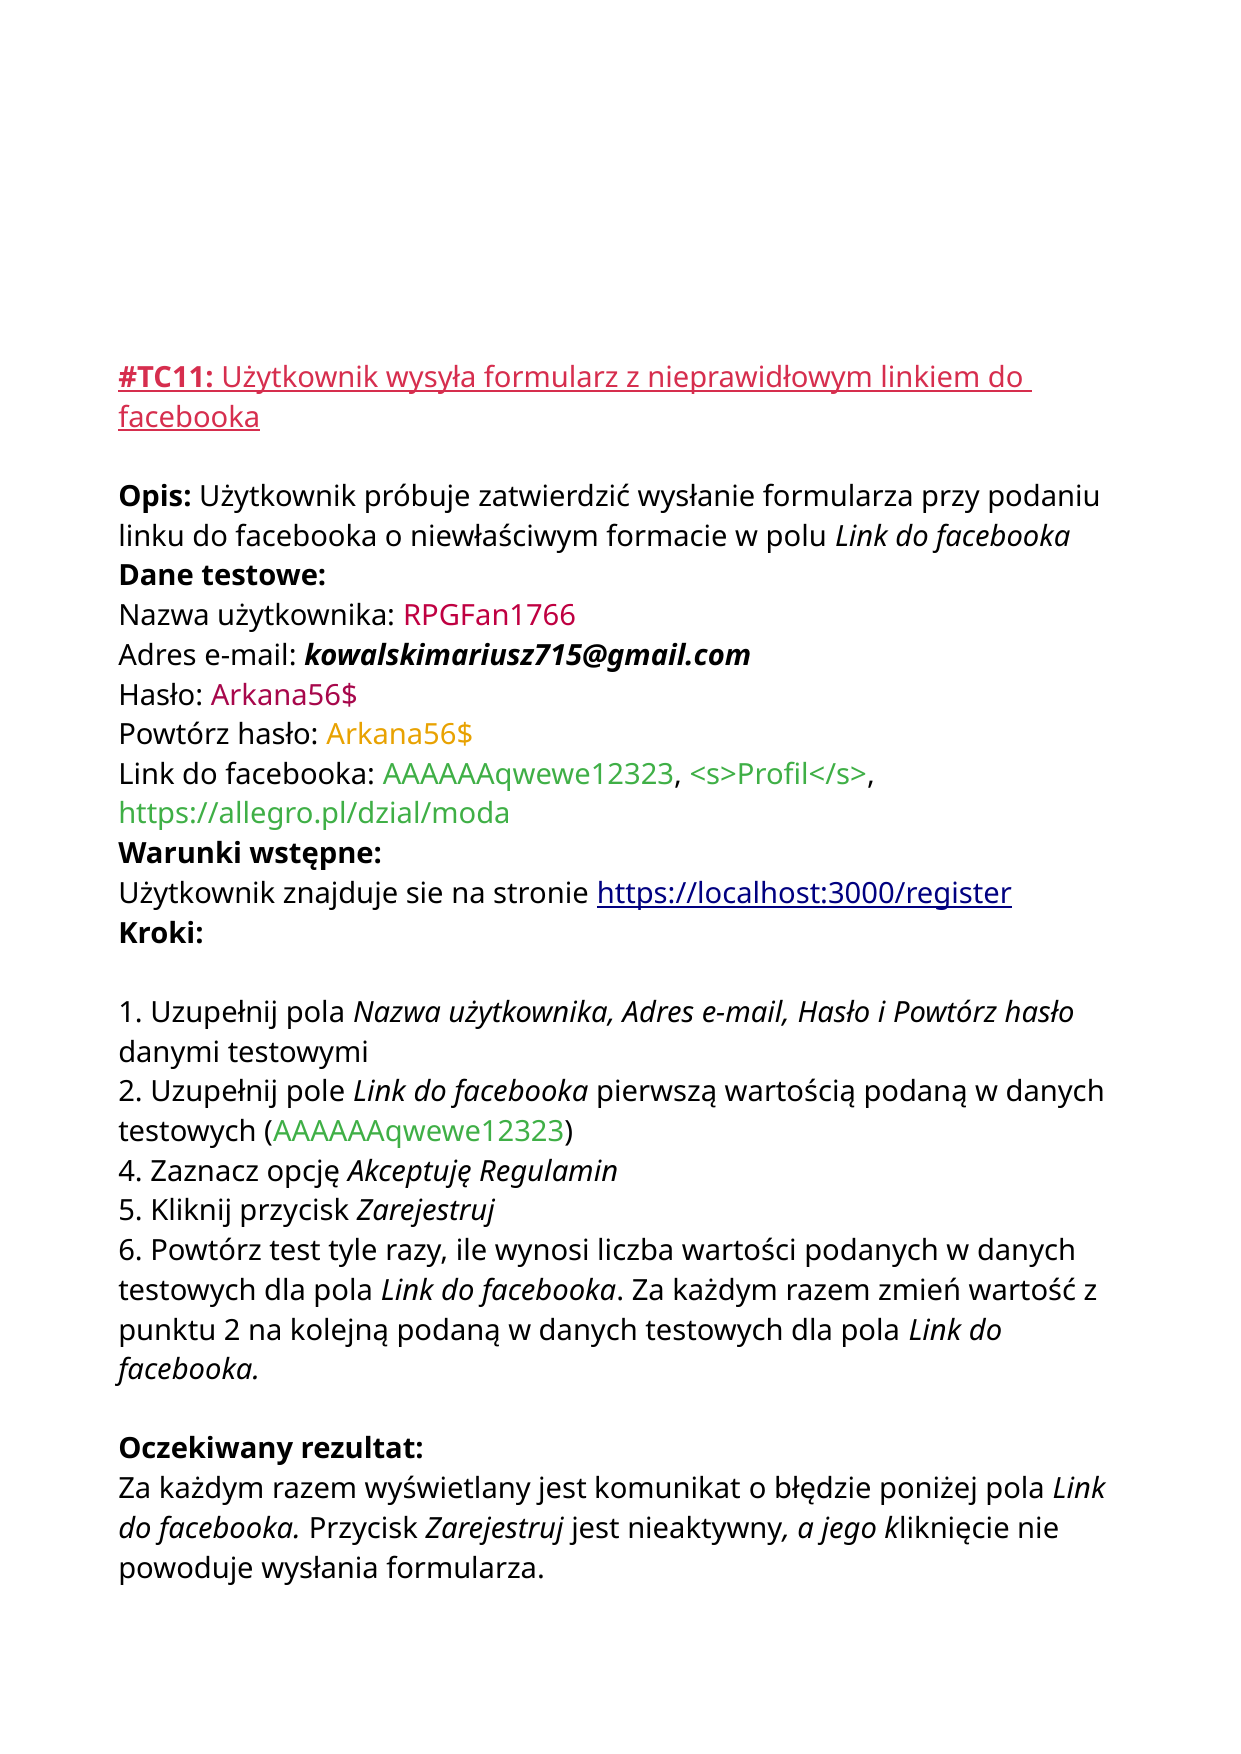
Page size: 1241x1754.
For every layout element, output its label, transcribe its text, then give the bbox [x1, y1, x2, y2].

text 5. Kliknij przycisk Zarejestruj [118, 1190, 1122, 1229]
text Powtórz hasło: Arkana56$ [118, 713, 1122, 753]
text 1. Uzupełnij pola Nazwa użytkownika, Adres e-mail, Hasło i Powtórz hasło danymi testowymi [118, 991, 1122, 1071]
text Hasło: Arkana56$ [118, 674, 1122, 713]
text Nazwa użytkownika: RPGFan1766 [118, 594, 1122, 634]
text Warunki wstępne: [118, 832, 1122, 872]
text 2. Uzupełnij pole Link do facebooka pierwszą wartością podaną w danych testowych (AAAAAAqwewe12323) [118, 1071, 1122, 1150]
text 6. Powtórz test tyle razy, ile wynosi liczba wartości podanych w danych testowych dla pola Link do facebooka. Za każdym razem zmień wartość z punktu 2 na kolejną podaną w danych testowych dla pola Link do facebooka. [118, 1229, 1122, 1388]
text Opis: Użytkownik próbuje zatwierdzić wysłanie formularza przy podaniu linku do facebooka o niewłaściwym formacie w polu Link do facebooka [118, 475, 1122, 555]
text 4. Zaznacz opcję Akceptuję Regulamin [118, 1150, 1122, 1190]
text Za każdym razem wyświetlany jest komunikat o błędzie poniżej pola Link do facebooka. Przycisk Zarejestruj jest nieaktywny, a jego kliknięcie nie powoduje wysłania formularza. [118, 1467, 1122, 1587]
text Kroki: [118, 912, 1122, 952]
text Użytkownik znajduje sie na stronie https://localhost:3000/register [118, 872, 1122, 912]
text #TC11: Użytkownik wysyła formularz z nieprawidłowym linkiem do facebooka [118, 356, 1122, 436]
text Adres e-mail: kowalskimariusz715@gmail.com [118, 634, 1122, 674]
text Oczekiwany rezultat: [118, 1428, 1122, 1467]
text Link do facebooka: AAAAAAqwewe12323, <s>Profil</s>, [118, 753, 1122, 793]
text Dane testowe: [118, 555, 1122, 594]
text https://allegro.pl/dzial/moda [118, 793, 1122, 832]
